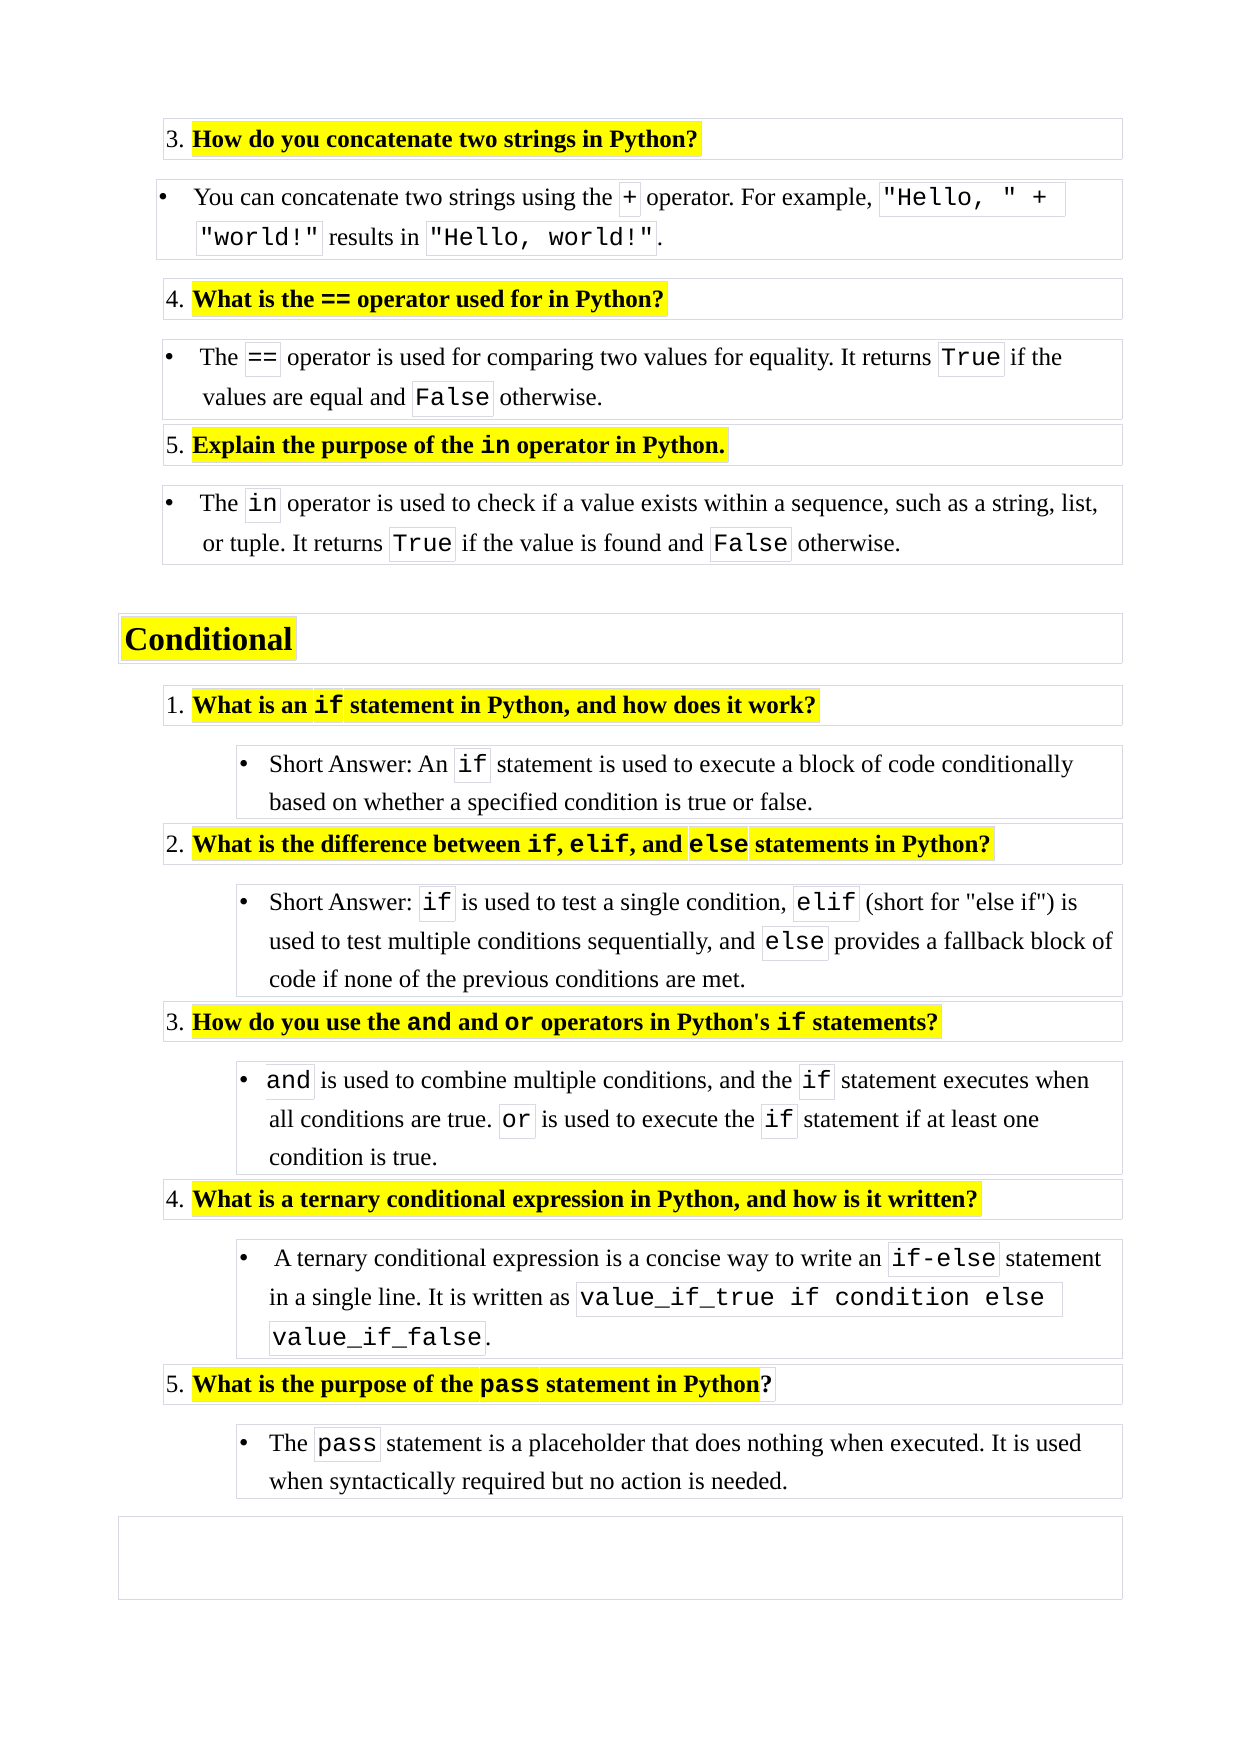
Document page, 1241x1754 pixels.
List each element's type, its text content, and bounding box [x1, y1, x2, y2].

list How do you concatenate two strings in Python? [164, 119, 1122, 159]
list Short Answer: An if statement is used to execute a block of code conditionally based on whether a specified condition is true or false. [237, 746, 1122, 818]
list The in operator is used to check if a value exists within a sequence, such as a string, list, or tuple. It returns True if the value is found and False otherwise. [163, 486, 1122, 564]
list What is the difference between if, elif, and else statements in Python? [164, 824, 1122, 864]
list What is the == operator used for in Python? [164, 279, 1122, 319]
list The pass statement is a placeholder that does nothing when executed. It is used when syntactically required but no action is needed. [237, 1425, 1122, 1498]
list Short Answer: if is used to test a single condition, elif (short for "else if") is used to test multiple conditions sequentially, and else provides a fallback block of code if none of the previous conditions are met. [237, 885, 1122, 996]
list How do you use the and and or operators in Python's if statements? [164, 1002, 1122, 1041]
list What is an if statement in Python, and how does it work? [164, 686, 1122, 725]
list What is the purpose of the pass statement in Python? [164, 1365, 1122, 1404]
text Conditional [119, 614, 1122, 663]
list Explain the purpose of the in operator in Python. [164, 425, 1122, 465]
list The == operator is used for comparing two values for equality. It returns True if the values are equal and False otherwise. [163, 340, 1122, 419]
list You can concatenate two strings using the + operator. For example, "Hello, " + "world!" results in "Hello, world!". [157, 180, 1122, 259]
list A ternary conditional expression is a concise way to write an if-else statement in a single line. It is written as value_if_true if condition else value_if_false. [237, 1240, 1122, 1358]
list and is used to combine multiple conditions, and the if statement executes when all conditions are true. or is used to execute the if statement if at least one condition is true. [237, 1062, 1122, 1174]
list What is a ternary conditional expression in Python, and how is it written? [164, 1180, 1122, 1219]
